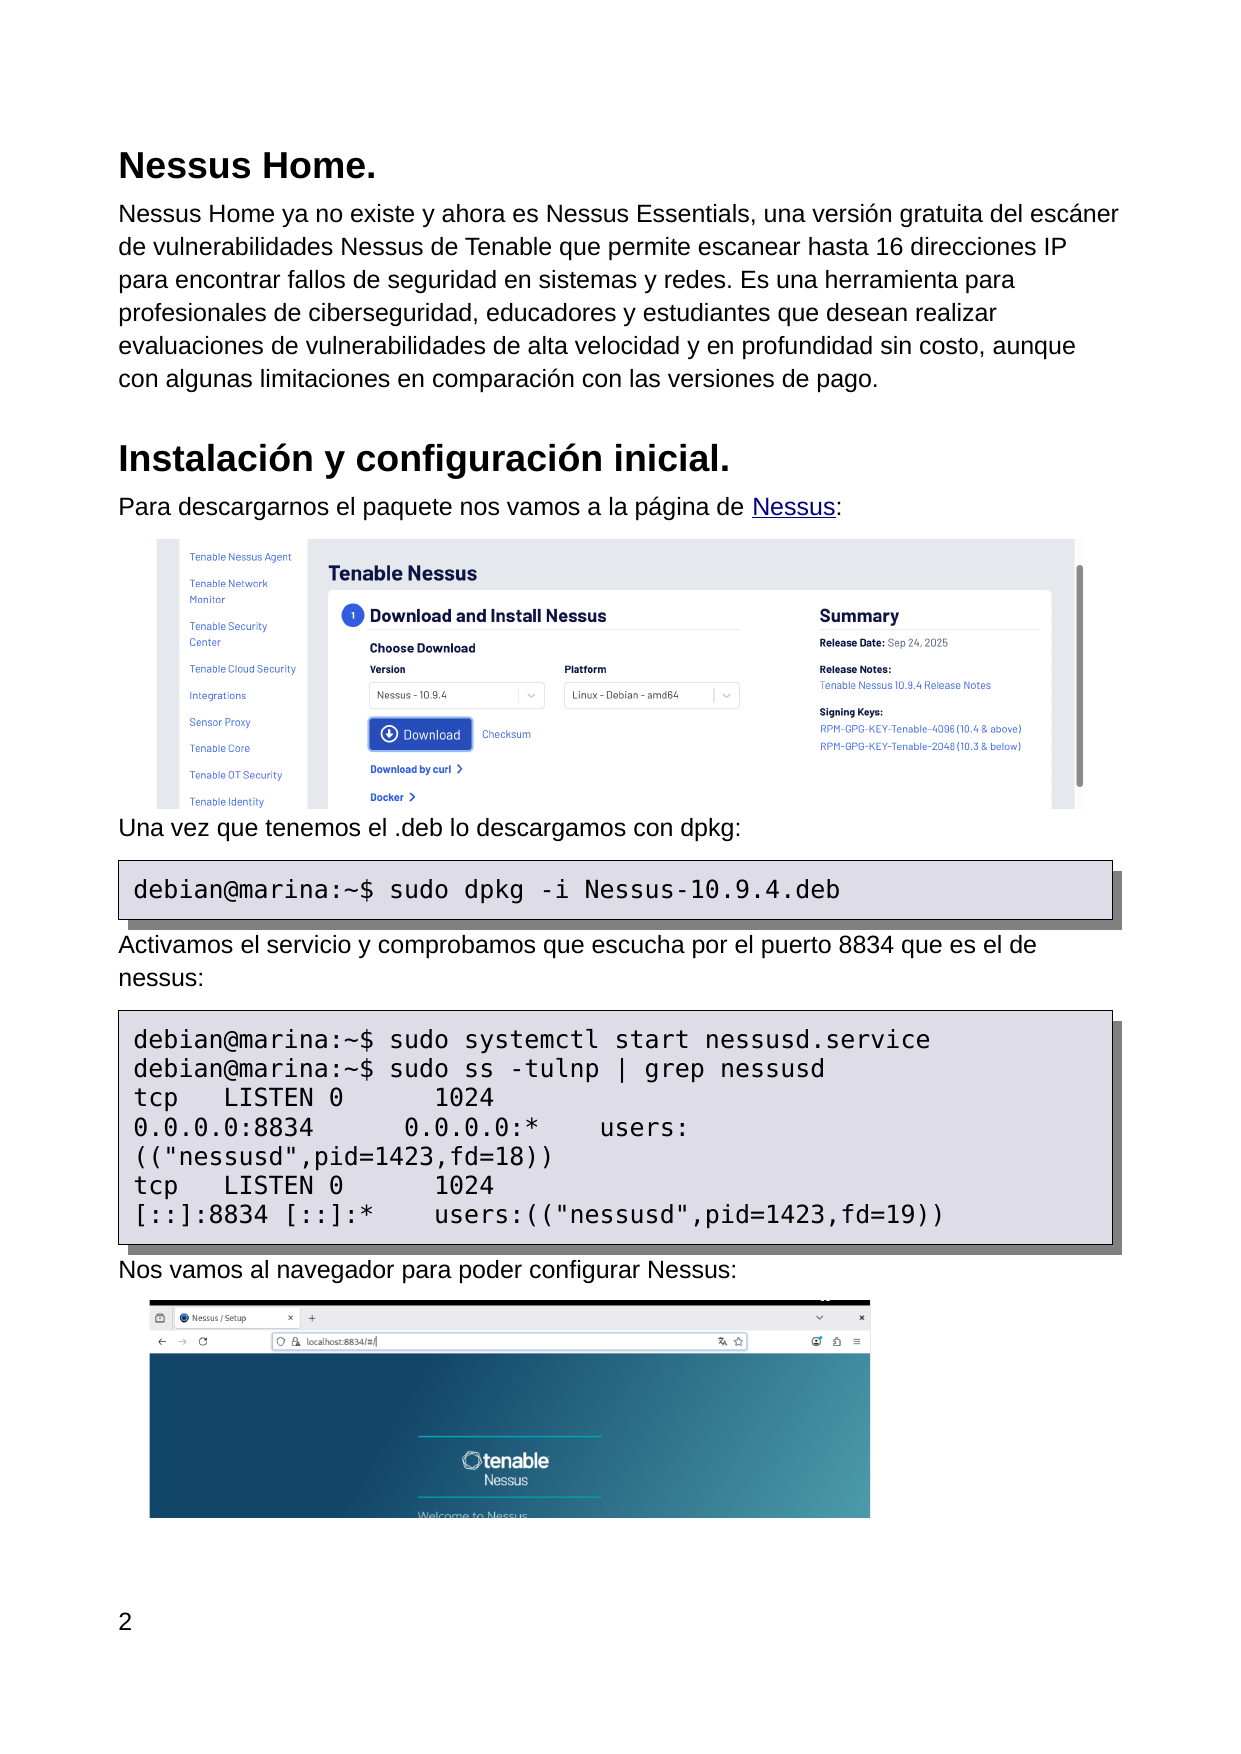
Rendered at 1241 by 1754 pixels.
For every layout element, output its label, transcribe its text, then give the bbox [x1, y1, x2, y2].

picture [156, 539, 1084, 809]
picture [149, 1300, 871, 1518]
text tcp LISTEN 0 1024 [::]:8834 [::]:* users:(("nessusd",pid=1423,fd=19)) [119, 1156, 1112, 1244]
text Activamos el servicio y comprobamos que escucha por el puerto 8834 que es el de nessus: [118, 930, 1122, 992]
text debian@marina:~$ sudo ss -tulnp | grep nessusd [119, 1039, 1112, 1069]
text Nessus Home ya no existe y ahora es Nessus Essentials, una versión gratuita del escáner de vulnerabilidades Nessus de Tenable que permite escanear hasta 16 direcciones IP para encontrar fallos de seguridad en sistemas y redes. Es una herramienta para profesionales de ciberseguridad, educadores y estudiantes que desean realizar evaluaciones de vulnerabilidades de alta velocidad y en profundidad sin costo, aunque con algunas limitaciones en comparación con las versiones de pago. [118, 199, 1122, 393]
subtitle Nessus Home. [118, 143, 1122, 186]
text tcp LISTEN 0 1024 0.0.0.0:8834 0.0.0.0:* users:(("nessusd",pid=1423,fd=18)) [119, 1069, 1112, 1156]
text debian@marina:~$ sudo systemctl start nessusd.service [119, 1011, 1112, 1039]
text debian@marina:~$ sudo dpkg -i Nessus-10.9.4.deb [119, 861, 1112, 919]
text Nos vamos al navegador para poder configurar Nessus: [118, 1255, 1122, 1283]
text Una vez que tenemos el .deb lo descargamos con dpkg: [118, 540, 1122, 842]
text Para descargarnos el paquete nos vamos a la página de Nessus: [118, 492, 1122, 521]
subtitle Instalación y configuración inicial. [118, 436, 1122, 479]
